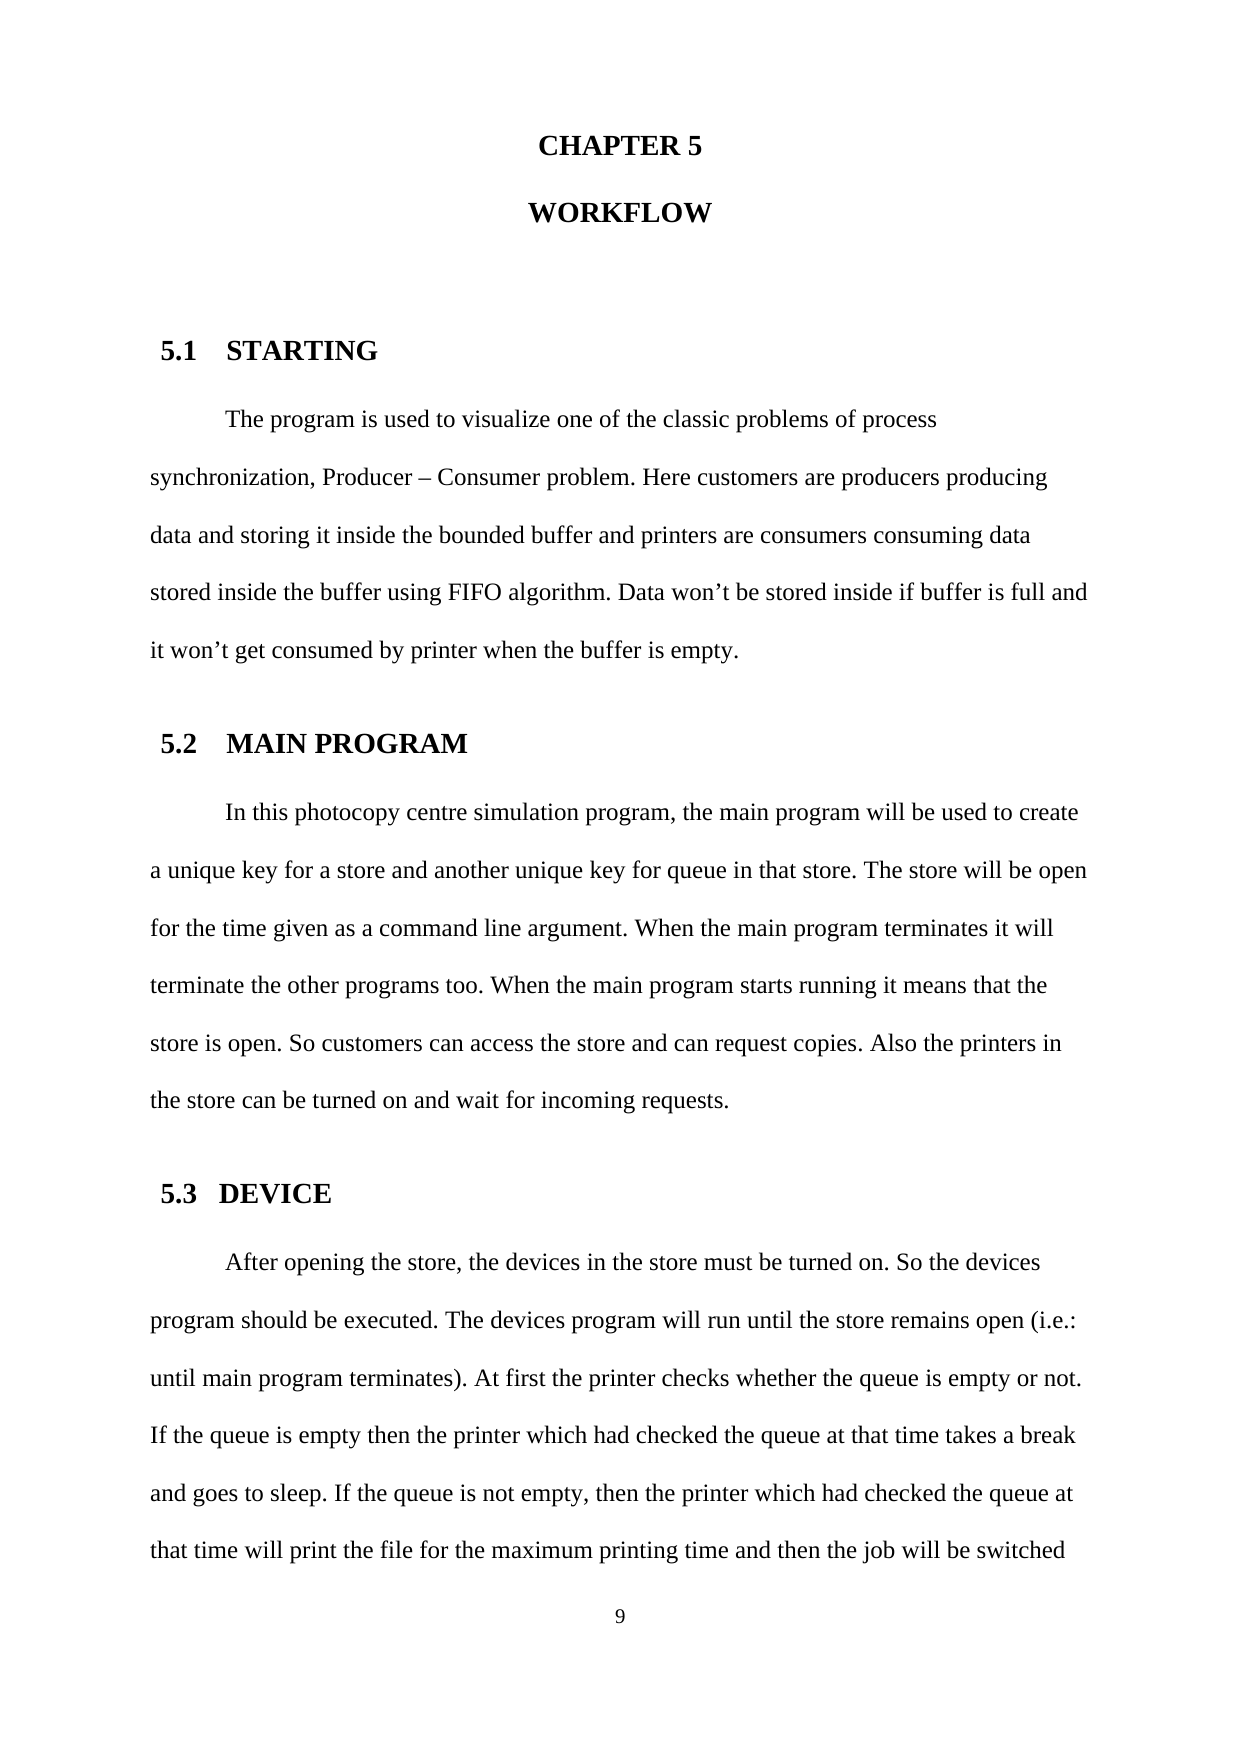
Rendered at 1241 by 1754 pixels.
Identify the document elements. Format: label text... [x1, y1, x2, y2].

text WORKFLOW [150, 195, 1090, 228]
text The program is used to visualize one of the classic problems of process synchronization, Producer – Consumer problem. Here customers are producers producing data and storing it inside the bounded buffer and printers are consumers consuming data stored inside the buffer using FIFO algorithm. Data won’t be stored inside if buffer is full and it won’t get consumed by printer when the buffer is empty. [150, 400, 1090, 663]
text 5.1 STARTING [160, 333, 1090, 366]
text CHAPTER 5 [150, 128, 1090, 161]
text In this photocopy centre simulation program, the main program will be used to create a unique key for a store and another unique key for queue in that store. The store will be open for the time given as a command line argument. When the main program terminates it will terminate the other programs too. When the main program starts running it means that the store is open. So customers can access the store and can request copies. Also the printers in the store can be turned on and wait for incoming requests. [150, 793, 1090, 1114]
text 5.2 MAIN PROGRAM [160, 726, 1090, 759]
text 5.3 DEVICE [160, 1176, 1090, 1210]
text After opening the store, the devices in the store must be turned on. So the devices program should be executed. The devices program will run until the store remains open (i.e.: until main program terminates). At first the printer checks whether the queue is empty or not. If the queue is empty then the printer which had checked the queue at that time takes a break and goes to sleep. If the queue is not empty, then the printer which had checked the queue at that time will print the file for the maximum printing time and then the job will be switched [150, 1243, 1090, 1564]
